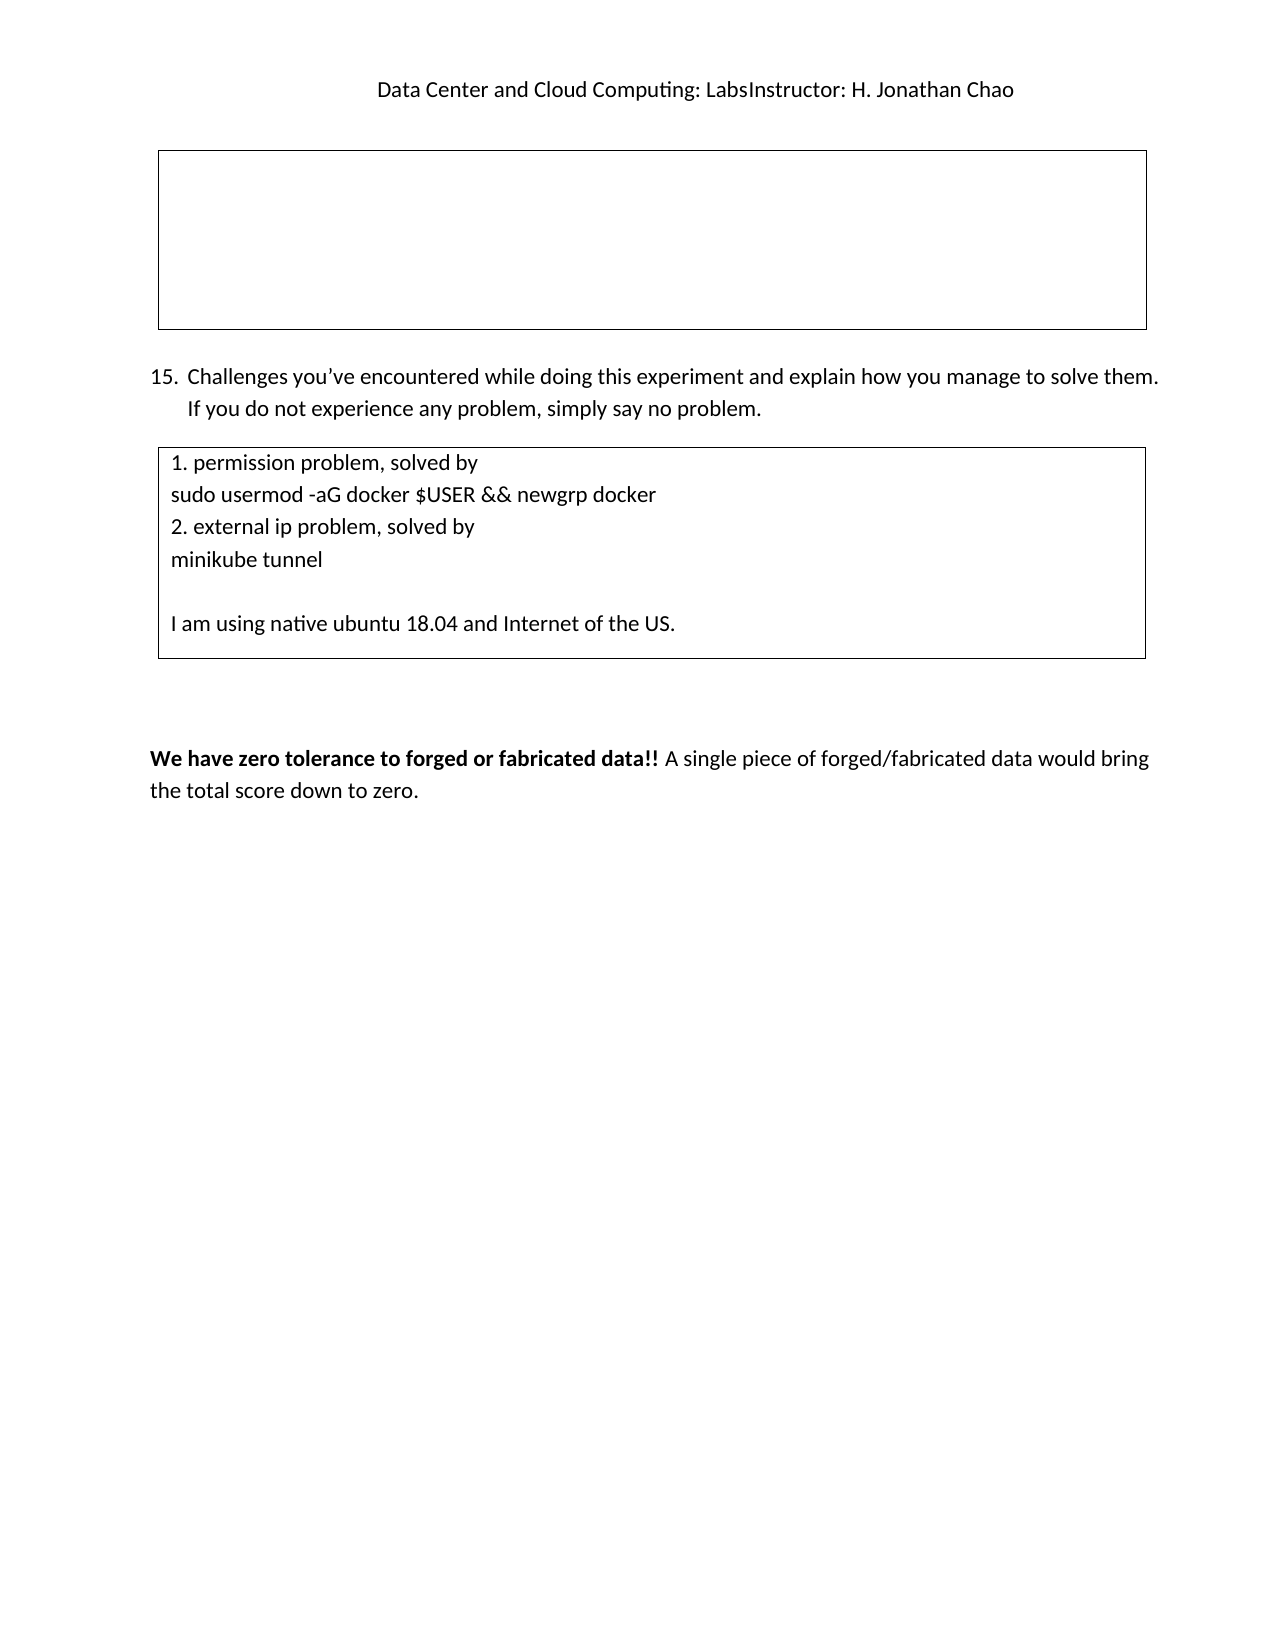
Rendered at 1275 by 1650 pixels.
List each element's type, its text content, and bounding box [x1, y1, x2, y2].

text We have zero tolerance to forged or fabricated data!! A single piece of forged/fabricated data would bring the total score down to zero. [150, 744, 1162, 804]
table_header 1. permission problem, solved by sudo usermod -aG docker $USER && newgrp docker 2. external ip problem, solved by minikube tunnel I am using native ubuntu 18.04 and Internet of the US. [159, 448, 1145, 658]
list Challenges you’ve encountered while doing this experiment and explain how you manage to solve them. If you do not experience any problem, simply say no problem. [150, 362, 1162, 422]
table_header [159, 151, 1146, 329]
